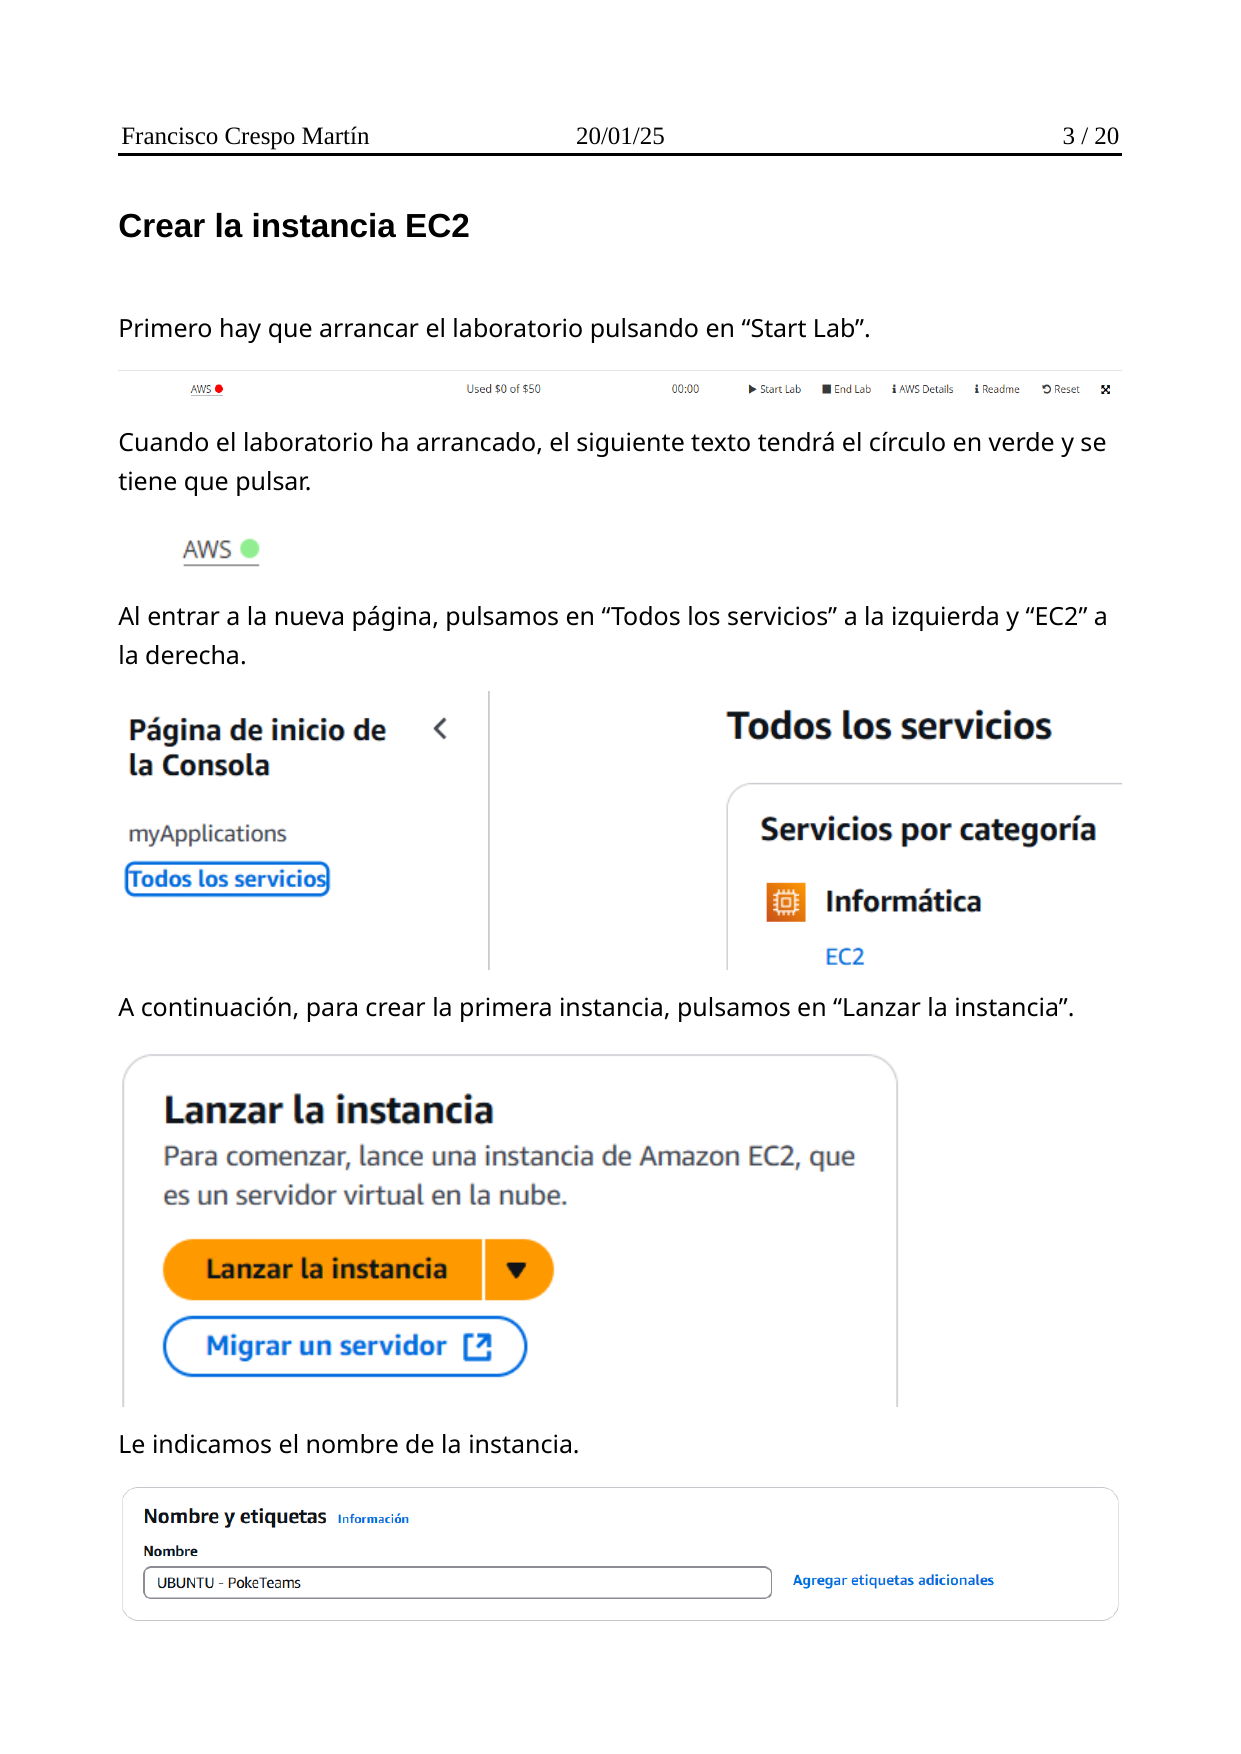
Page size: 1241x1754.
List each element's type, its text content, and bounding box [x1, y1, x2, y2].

picture [118, 517, 304, 579]
text A continuación, para crear la primera instancia, pulsamos en “Lanzar la instancia”. [118, 989, 1122, 1023]
picture [118, 1480, 1123, 1626]
subtitle Crear la instancia EC2 [118, 206, 1122, 244]
text Le indicamos el nombre de la instancia. [118, 1427, 1122, 1461]
text Cuando el laboratorio ha arrancado, el siguiente texto tendrá el círculo en verde y se tiene que pulsar. [118, 425, 1122, 498]
text Primero hay que arrancar el laboratorio pulsando en “Start Lab”. [118, 311, 1122, 345]
picture [118, 364, 1123, 406]
picture [118, 1042, 906, 1407]
text Al entrar a la nueva página, pulsamos en “Todos los servicios” a la izquierda y “EC2” a la derecha. [118, 598, 1122, 672]
picture [118, 691, 1123, 970]
